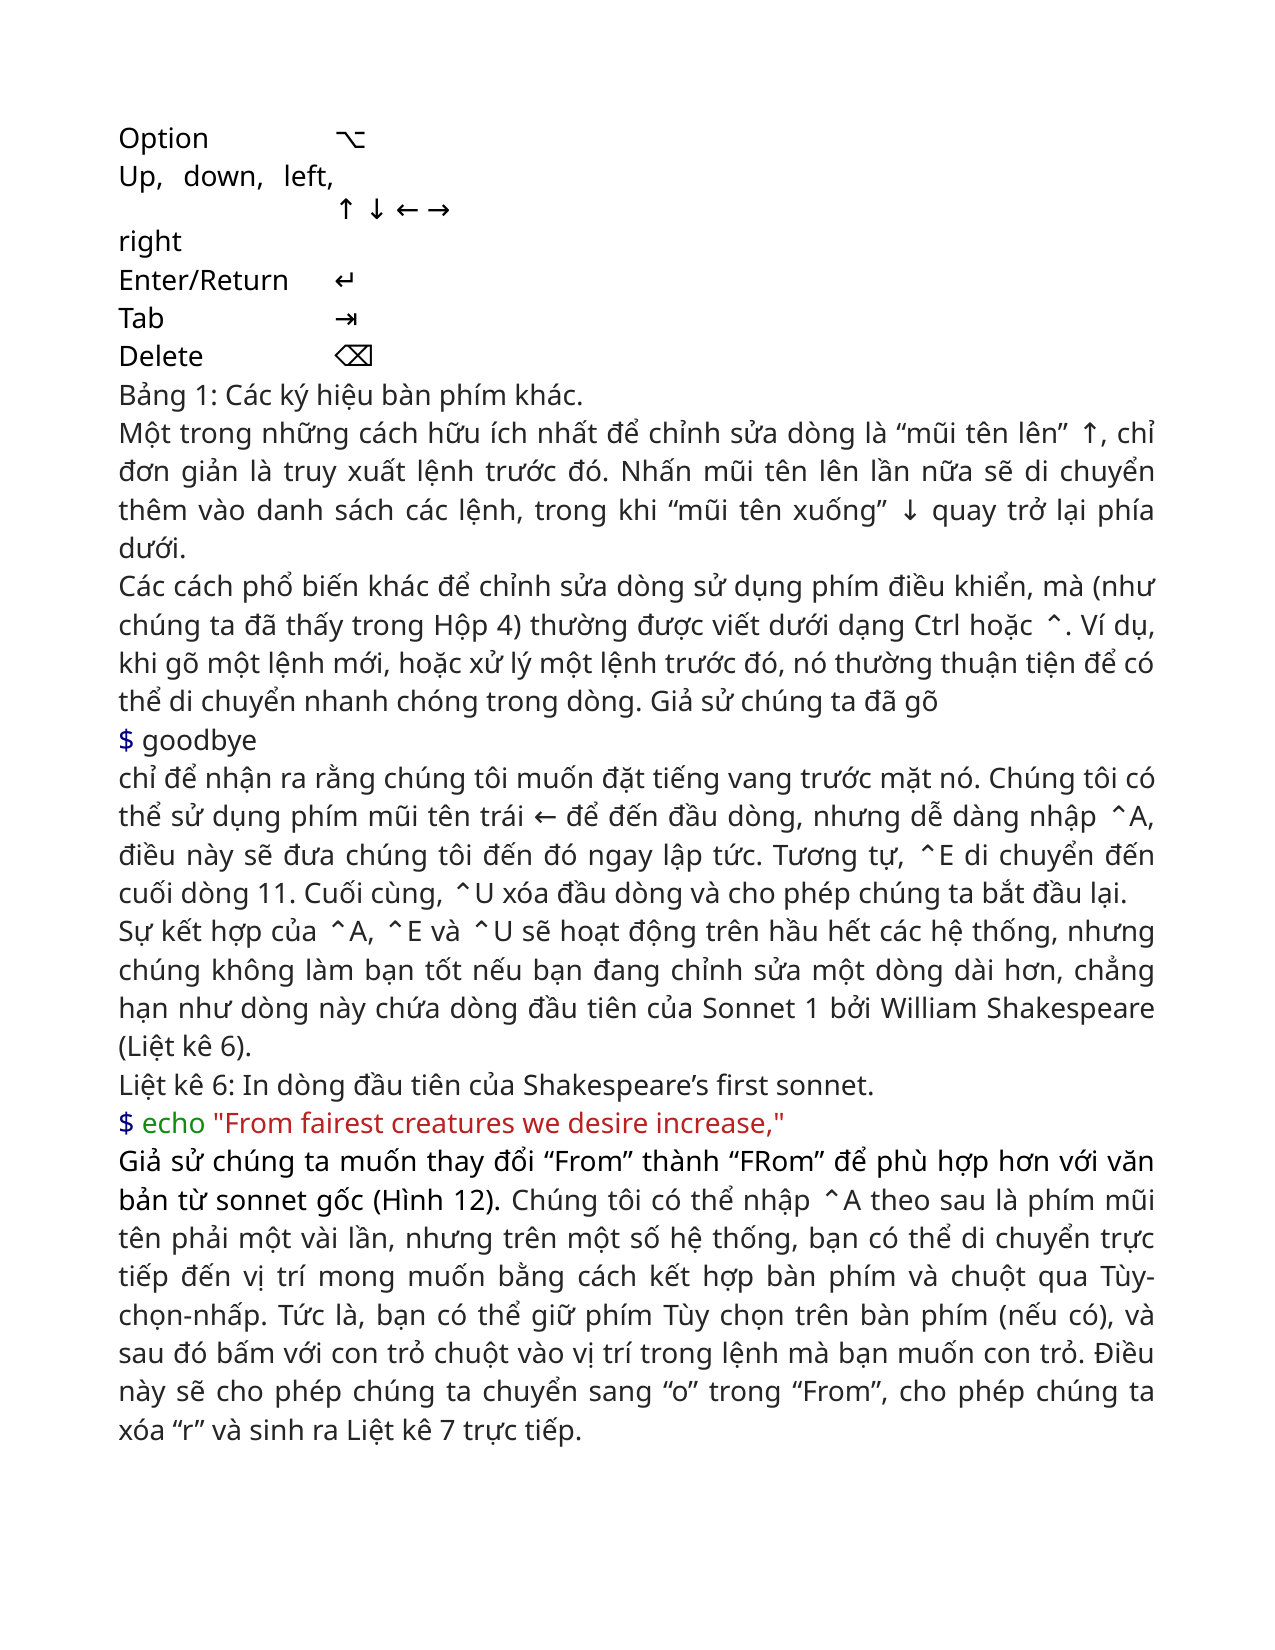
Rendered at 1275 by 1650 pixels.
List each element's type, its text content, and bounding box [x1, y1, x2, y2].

table_cell Tab [118, 298, 334, 337]
table_cell Up, down, left, right [118, 156, 334, 260]
text Các cách phổ biến khác để chỉnh sửa dòng sử dụng phím điều khiển, mà (như chúng ta đã thấy trong Hộp 4) thường được viết dưới dạng Ctrl hoặc ⌃. Ví dụ, khi gõ một lệnh mới, hoặc xử lý một lệnh trước đó, nó thường thuận tiện để có thể di chuyển nhanh chóng trong dòng. Giả sử chúng ta đã gõ [118, 567, 1157, 720]
text Liệt kê 6: In dòng đầu tiên của Shakespeare’s first sonnet. [118, 1065, 1157, 1103]
table_cell ⌥ [334, 118, 453, 156]
text Giả sử chúng ta muốn thay đổi “From” thành “FRom” để phù hợp hơn với văn bản từ sonnet gốc (Hình 12). Chúng tôi có thể nhập ⌃A theo sau là phím mũi tên phải một vài lần, nhưng trên một số hệ thống, bạn có thể di chuyển trực tiếp đến vị trí mong muốn bằng cách kết hợp bàn phím và chuột qua Tùy-chọn-nhấp. Tức là, bạn có thể giữ phím Tùy chọn trên bàn phím (nếu có), và sau đó bấm với con trỏ chuột vào vị trí trong lệnh mà bạn muốn con trỏ. Điều này sẽ cho phép chúng ta chuyển sang “o” trong “From”, cho phép chúng ta xóa “r” và sinh ra Liệt kê 7 trực tiếp. [118, 1142, 1157, 1448]
table_cell Delete [118, 337, 334, 375]
table_cell ⇥ [334, 298, 453, 337]
text Bảng 1: Các ký hiệu bàn phím khác. [118, 375, 1157, 413]
table_cell ↑ ↓ ← → [334, 156, 453, 260]
text Sự kết hợp của ⌃A, ⌃E và ⌃U sẽ hoạt động trên hầu hết các hệ thống, nhưng chúng không làm bạn tốt nếu bạn đang chỉnh sửa một dòng dài hơn, chẳng hạn như dòng này chứa dòng đầu tiên của Sonnet 1 bởi William Shakespeare (Liệt kê 6). [118, 912, 1157, 1065]
table_cell Enter/Return [118, 260, 334, 298]
text Một trong những cách hữu ích nhất để chỉnh sửa dòng là “mũi tên lên” ↑, chỉ đơn giản là truy xuất lệnh trước đó. Nhấn mũi tên lên lần nữa sẽ di chuyển thêm vào danh sách các lệnh, trong khi “mũi tên xuống” ↓ quay trở lại phía dưới. [118, 413, 1157, 567]
table_cell ⌫ [334, 337, 453, 375]
text chỉ để nhận ra rằng chúng tôi muốn đặt tiếng vang trước mặt nó. Chúng tôi có thể sử dụng phím mũi tên trái ← để đến đầu dòng, nhưng dễ dàng nhập ⌃A, điều này sẽ đưa chúng tôi đến đó ngay lập tức. Tương tự, ⌃E di chuyển đến cuối dòng 11. Cuối cùng, ⌃U xóa đầu dòng và cho phép chúng ta bắt đầu lại. [118, 758, 1157, 912]
text $ echo "From fairest creatures we desire increase," [118, 1103, 1157, 1142]
table_cell ↵ [334, 260, 453, 298]
text $ goodbye [118, 720, 1157, 758]
table_cell Option [118, 118, 334, 156]
